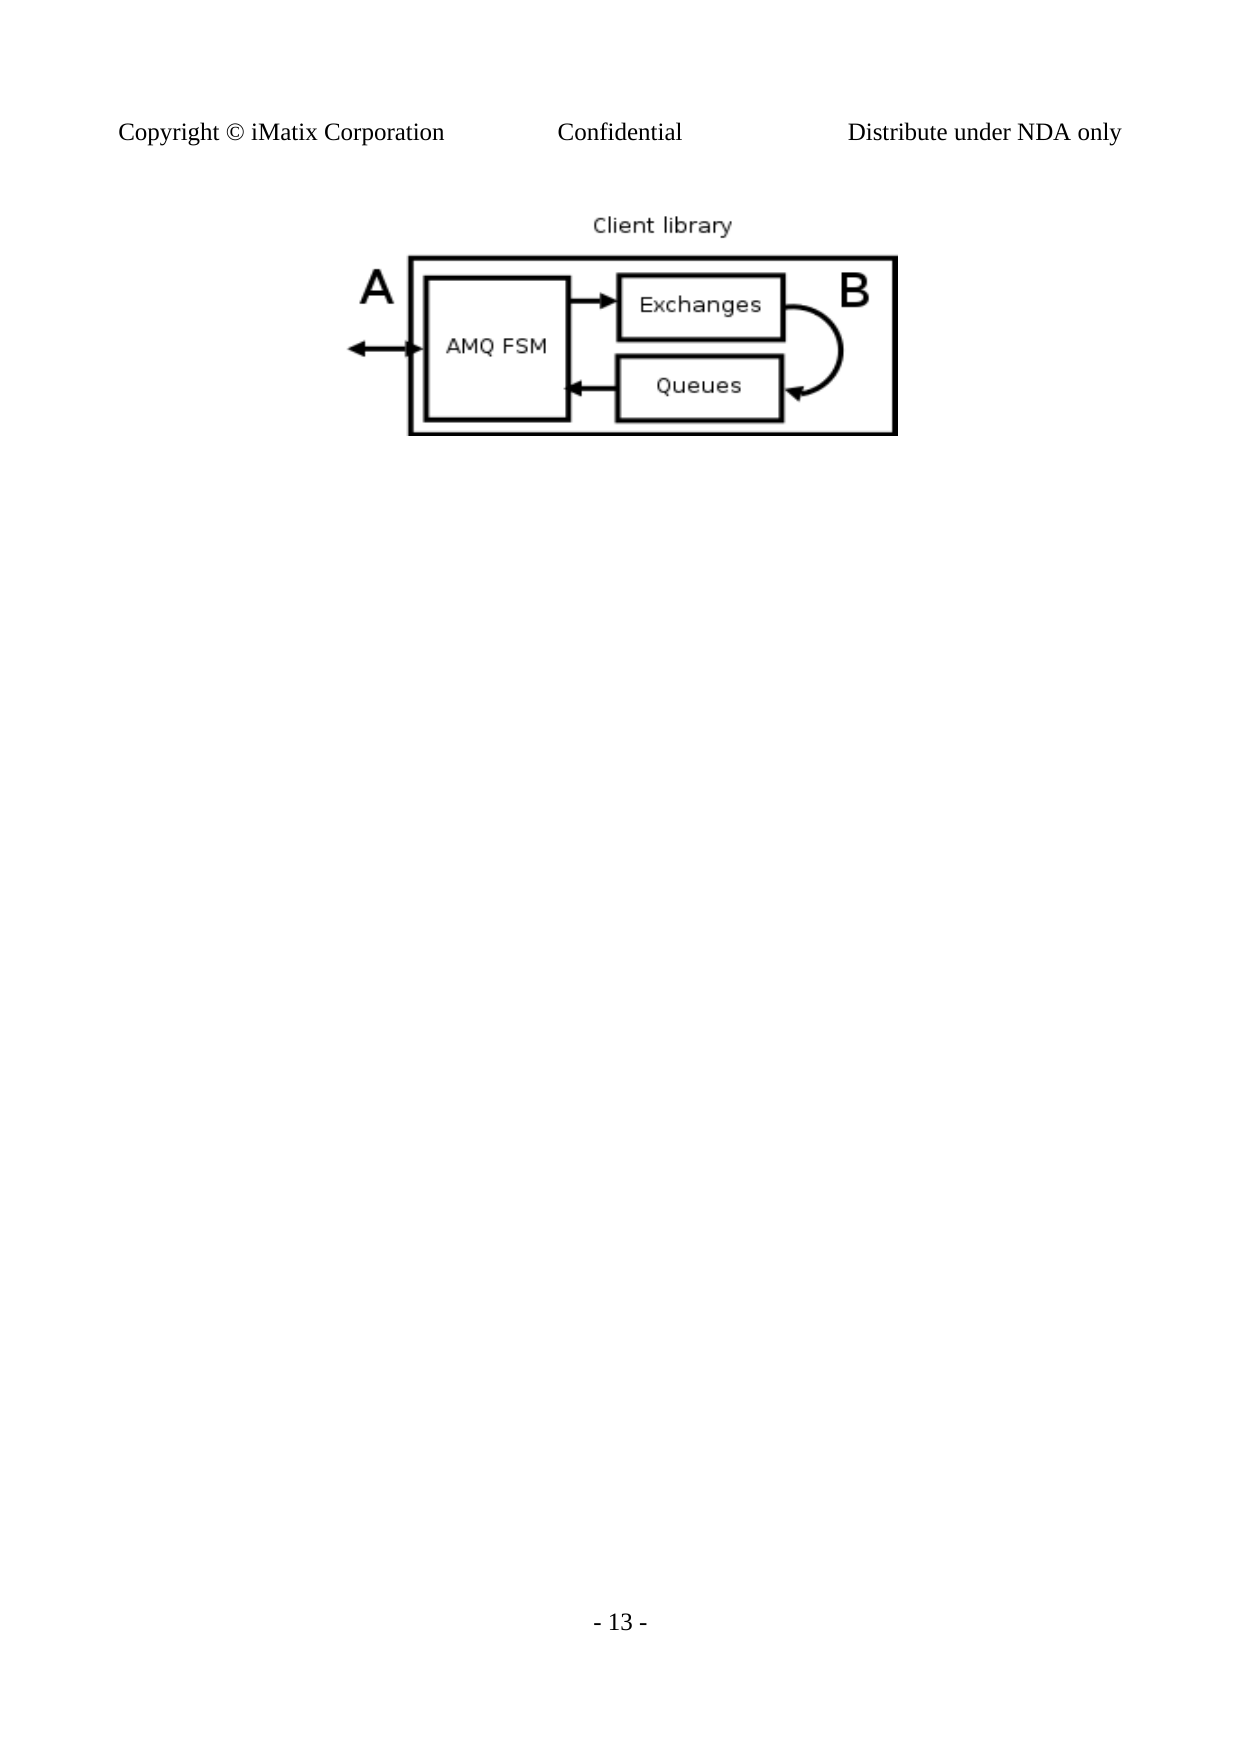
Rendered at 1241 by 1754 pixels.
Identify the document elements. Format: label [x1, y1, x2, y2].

picture [342, 215, 898, 436]
